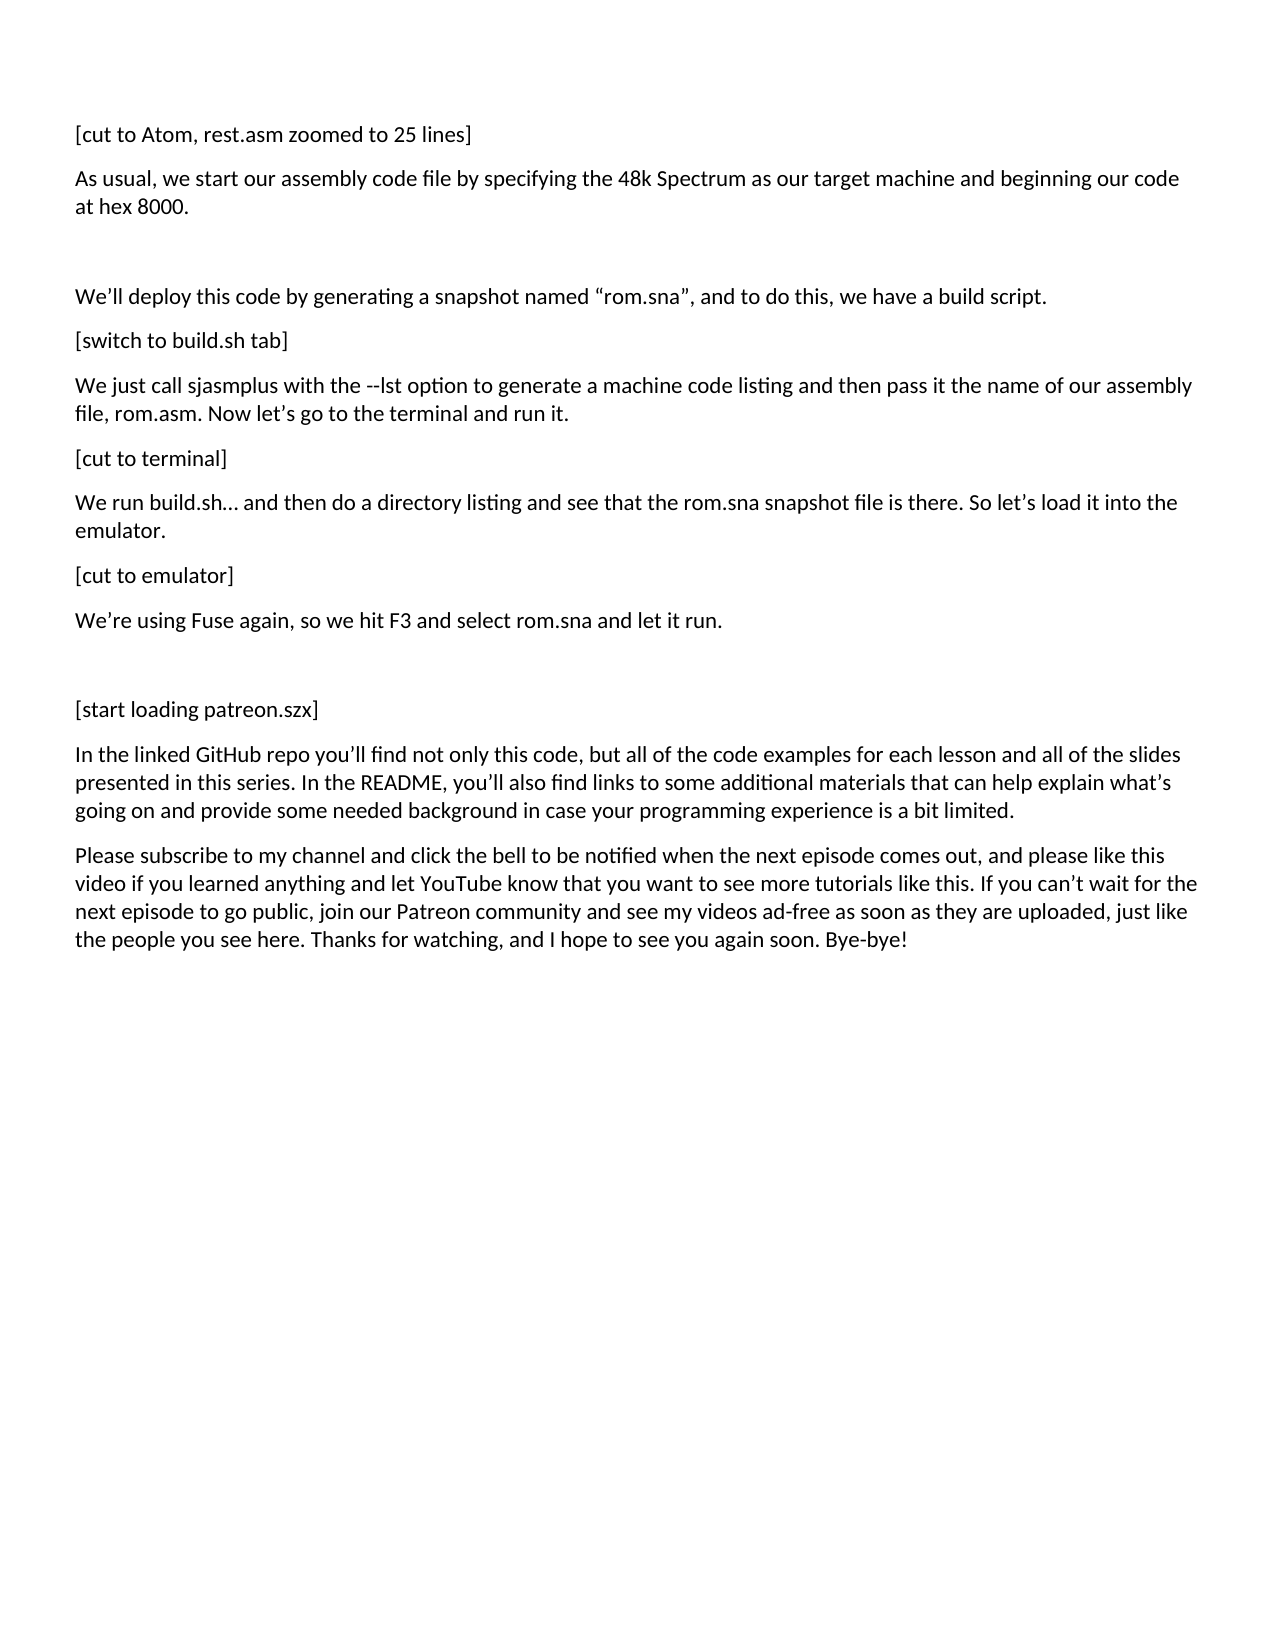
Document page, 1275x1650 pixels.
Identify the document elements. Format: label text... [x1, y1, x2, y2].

text We’re using Fuse again, so we hit F3 and select rom.sna and let it run. [75, 606, 1200, 634]
text [cut to emulator] [75, 561, 1200, 589]
text Please subscribe to my channel and click the bell to be notified when the next episode comes out, and please like this video if you learned anything and let YouTube know that you want to see more tutorials like this. If you can’t wait for the next episode to go public, join our Patreon community and see my videos ad-free as soon as they are uploaded, just like the people you see here. Thanks for watching, and I hope to see you again soon. Bye-bye! [75, 841, 1200, 953]
text [cut to Atom, rest.asm zoomed to 25 lines] [75, 120, 1200, 148]
text [switch to build.sh tab] [75, 326, 1200, 354]
text As usual, we start our assembly code file by specifying the 48k Spectrum as our target machine and beginning our code at hex 8000. [75, 164, 1200, 220]
text We run build.sh… and then do a directory listing and see that the rom.sna snapshot file is there. So let’s load it into the emulator. [75, 488, 1200, 544]
text We just call sjasmplus with the --lst option to generate a machine code listing and then pass it the name of our assembly file, rom.asm. Now let’s go to the terminal and run it. [75, 371, 1200, 427]
text In the linked GitHub repo you’ll find not only this code, but all of the code examples for each lesson and all of the slides presented in this series. In the README, you’ll also find links to some additional materials that can help explain what’s going on and provide some needed background in case your programming experience is a bit limited. [75, 740, 1200, 824]
text We’ll deploy this code by generating a snapshot named “rom.sna”, and to do this, we have a build script. [75, 282, 1200, 310]
text [start loading patreon.szx] [75, 695, 1200, 723]
text [cut to terminal] [75, 444, 1200, 472]
